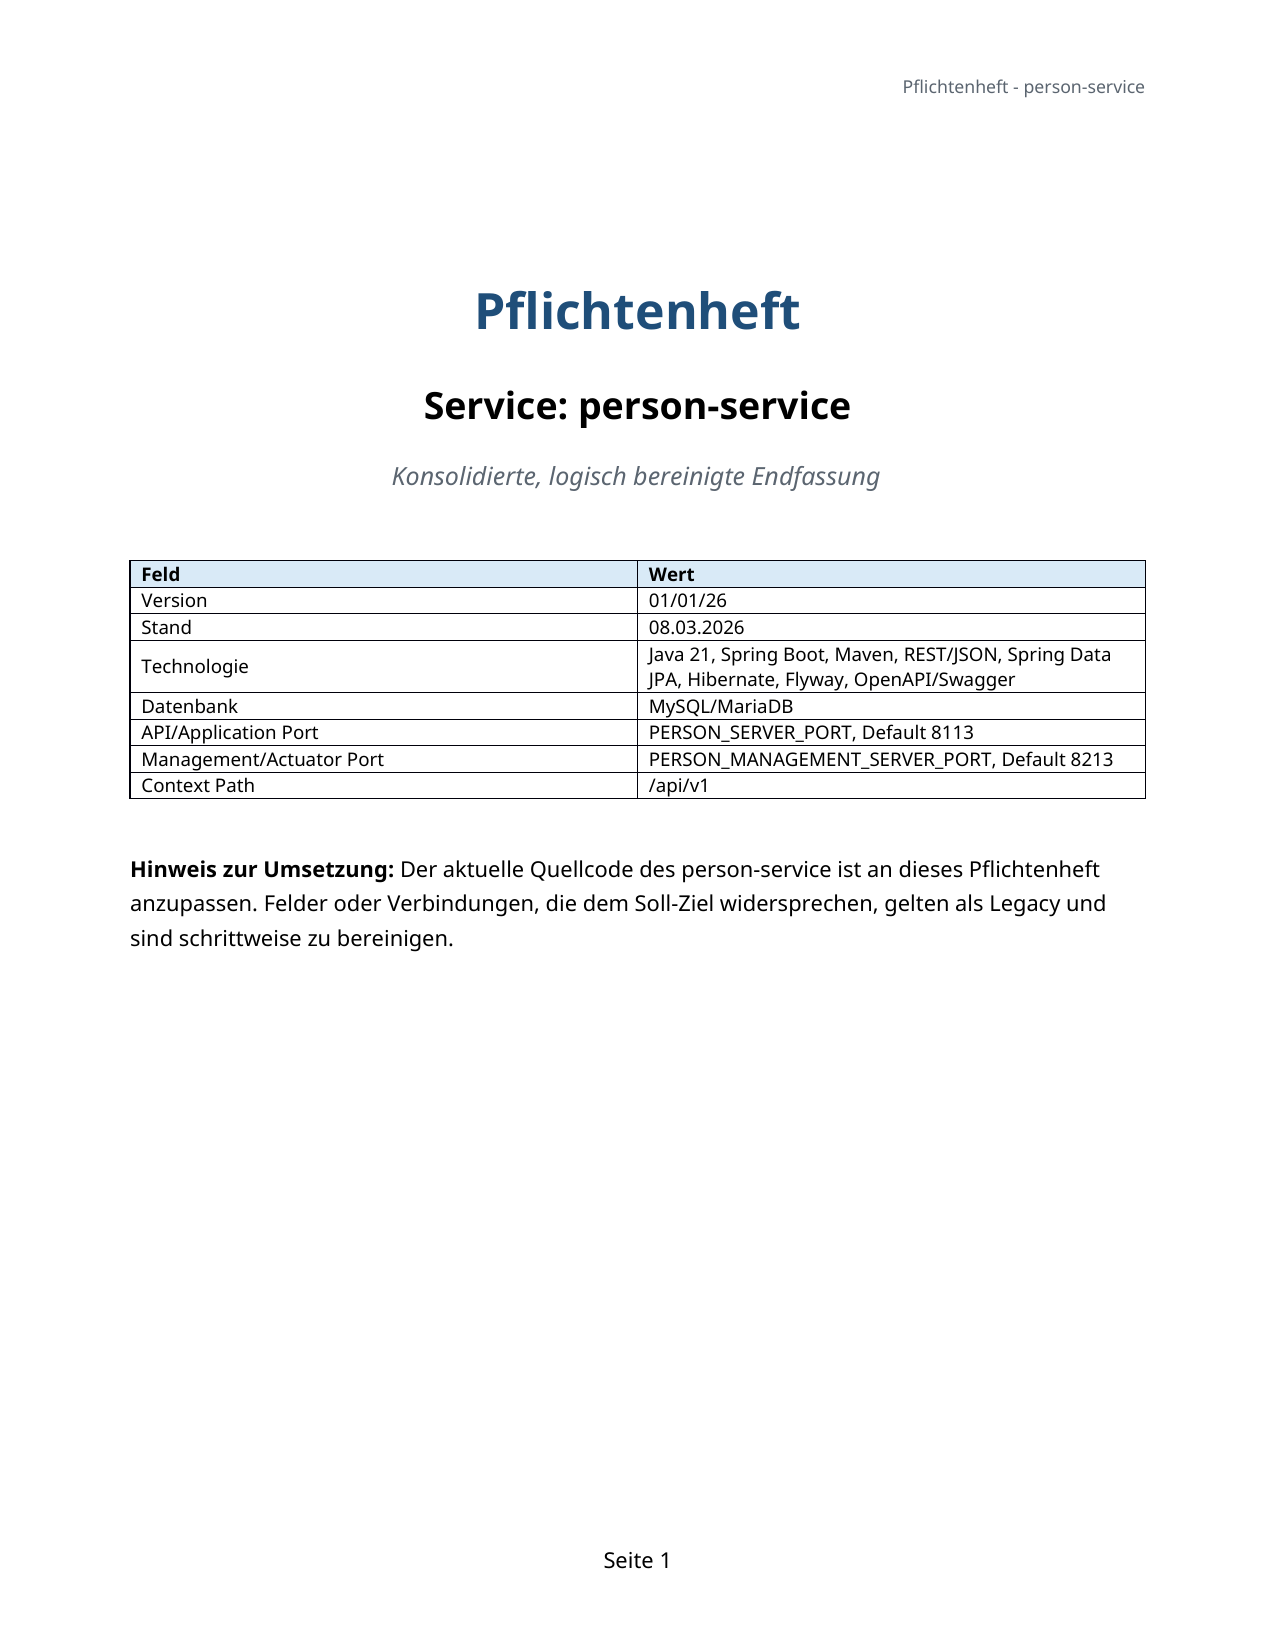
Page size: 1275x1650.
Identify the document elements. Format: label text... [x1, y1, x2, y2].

table_header Feld [131, 561, 637, 587]
table_cell MySQL/MariaDB [638, 693, 1145, 718]
table_cell API/Application Port [131, 720, 637, 745]
table_cell Management/Actuator Port [131, 746, 637, 772]
text Service: person-service [130, 379, 1145, 430]
table_cell Datenbank [131, 693, 637, 718]
table_cell 01.01.26 [638, 588, 1145, 613]
table_cell Stand [131, 614, 637, 640]
text Konsolidierte, logisch bereinigte Endfassung [130, 458, 1145, 493]
table_cell Technologie [131, 641, 637, 692]
table_header Wert [638, 561, 1145, 587]
table_cell 08.03.2026 [638, 614, 1145, 640]
table_cell Version [131, 588, 637, 613]
text Hinweis zur Umsetzung: Der aktuelle Quellcode des person-service ist an dieses Pflichtenheft anzupassen. Felder oder Verbindungen, die dem Soll-Ziel widersprechen, gelten als Legacy und sind schrittweise zu bereinigen. [130, 854, 1145, 952]
table_cell Java 21, Spring Boot, Maven, REST/JSON, Spring Data JPA, Hibernate, Flyway, OpenAPI/Swagger [638, 641, 1145, 692]
table_cell PERSON_MANAGEMENT_SERVER_PORT, Default 8213 [638, 746, 1145, 772]
table_cell Context Path [131, 773, 637, 798]
table_cell /api/v1 [638, 773, 1145, 798]
text Pflichtenheft [130, 276, 1145, 344]
table_cell PERSON_SERVER_PORT, Default 8113 [638, 720, 1145, 745]
